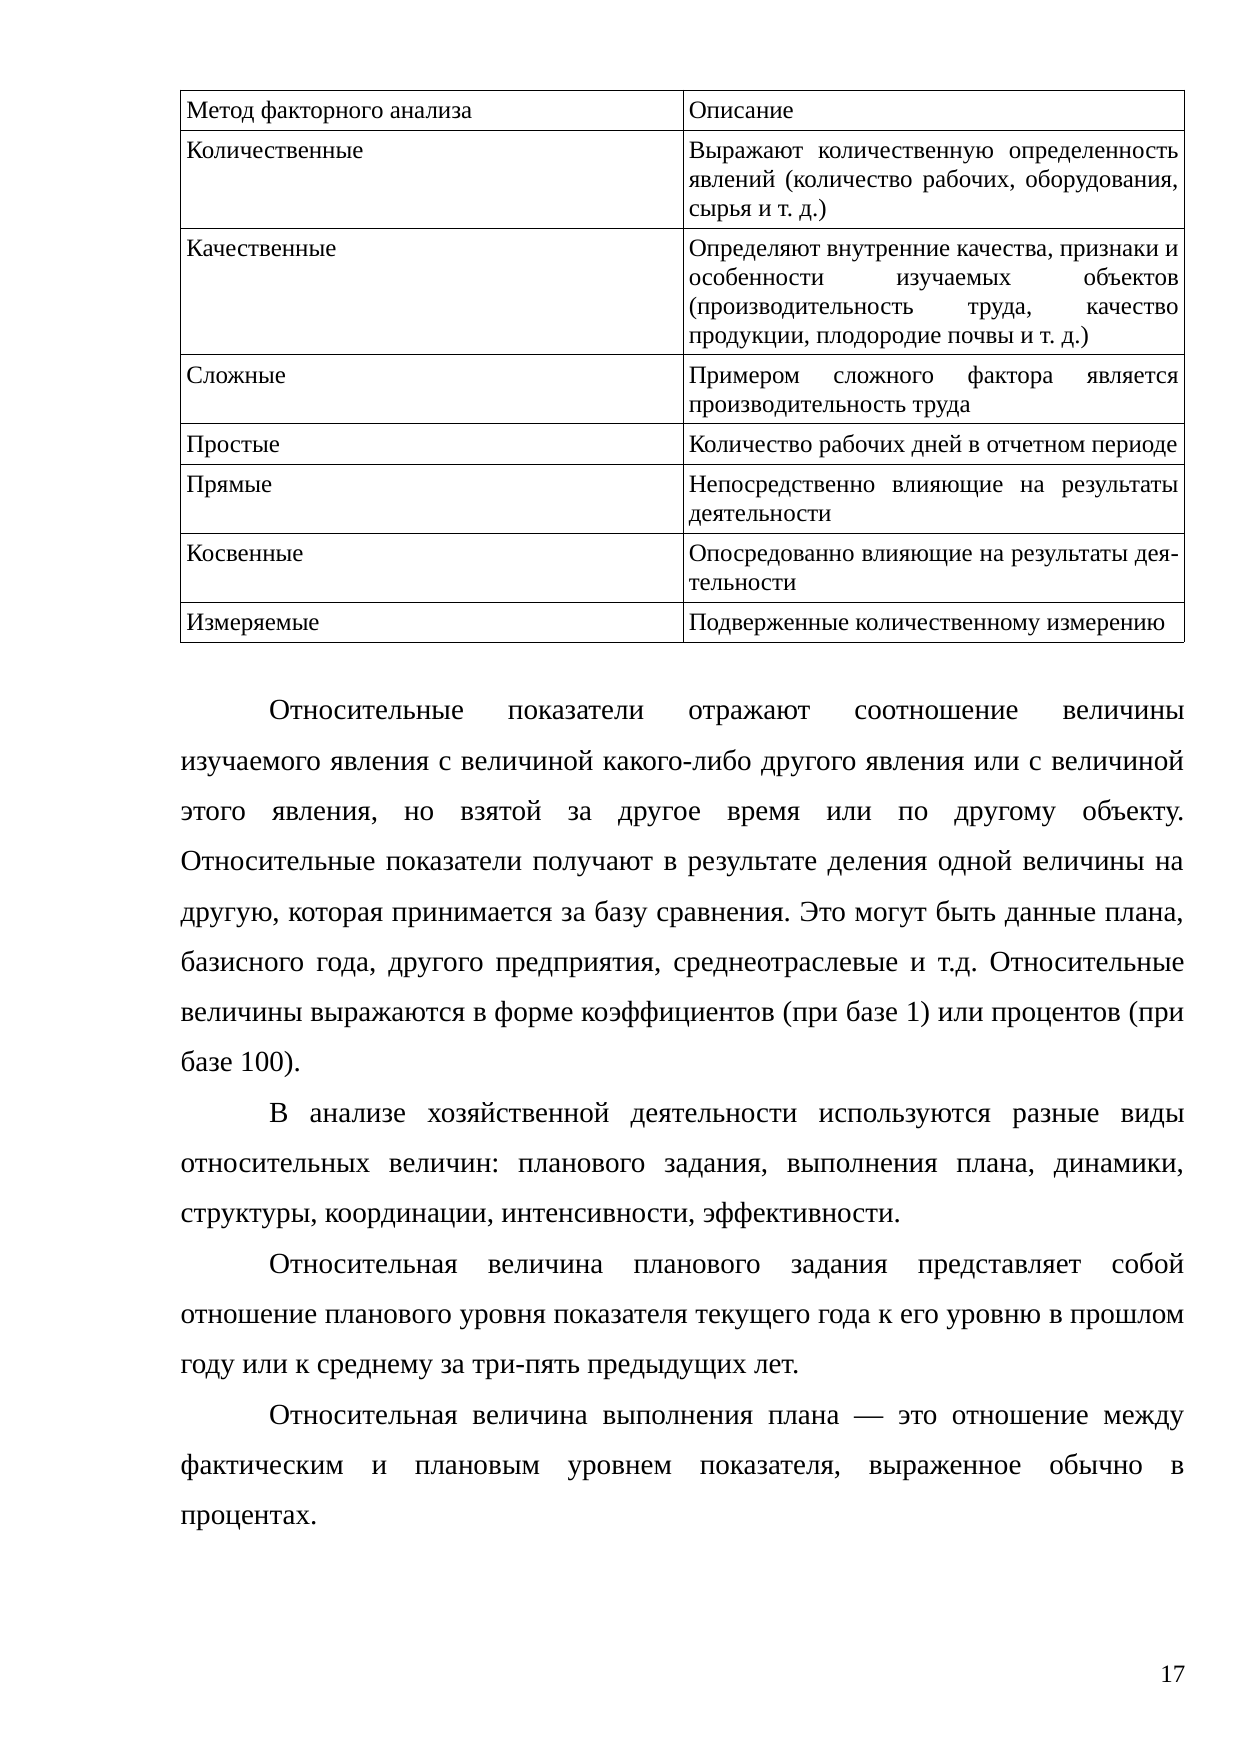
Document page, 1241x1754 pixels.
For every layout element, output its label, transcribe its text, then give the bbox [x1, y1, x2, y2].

table_cell Измеряемые [181, 603, 683, 642]
table_cell Сложные [181, 355, 683, 423]
text Относительные показатели отражают соотношение величины изучаемого явления с величиной какого-либо другого явления или с величиной этого явления, но взятой за другое время или по другому объекту. Относительные показатели получают в результате деления одной величины на другую, которая принимается за базу сравнения. Это могут быть данные плана, базисного года, другого предприятия, среднеотраслевые и т.д. Относительные величины выражаются в форме коэффициентов (при базе 1) или процентов (при базе 100). [180, 692, 1185, 1078]
table_cell Качественные [181, 229, 683, 354]
table_cell Прямые [181, 465, 683, 533]
text Относительная величина выполнения плана — это отношение между фактическим и плановым уровнем показателя, выраженное обычно в процентах. [180, 1397, 1185, 1531]
table_cell Выражают количественную определенность явлений (количество рабочих, оборудования, сырья и т. д.) [684, 131, 1184, 228]
table_cell Определяют внутренние качества, признаки и особенности изучаемых объектов (производи­тельность труда, качество продукции, плодоро­дие почвы и т. д.) [684, 229, 1184, 354]
text Относительная величина планового задания представляет собой отношение планового уровня показателя текущего года к его уровню в прошлом году или к среднему за три-пять предыдущих лет. [180, 1246, 1185, 1380]
table_header Описание [684, 91, 1184, 130]
text В анализе хозяйственной деятельности используются разные виды относительных величин: планового задания, выполнения плана, динамики, структуры, координации, интенсивности, эффективности. [180, 1095, 1185, 1229]
table_cell Простые [181, 424, 683, 463]
table_header Метод факторного анализа [181, 91, 683, 130]
table_cell Подверженные количественному измерению [684, 603, 1184, 642]
table_cell Количественные [181, 131, 683, 228]
table_cell Примером сложного фактора является произво­дительность труда [684, 355, 1184, 423]
table_cell Непосредственно влияющие на результаты де­ятельности [684, 465, 1184, 533]
table_cell Косвенные [181, 534, 683, 602]
table_cell Количество рабочих дней в отчетном периоде [684, 424, 1184, 463]
table_cell Опосредованно влияющие на результаты дея­тельности [684, 534, 1184, 602]
